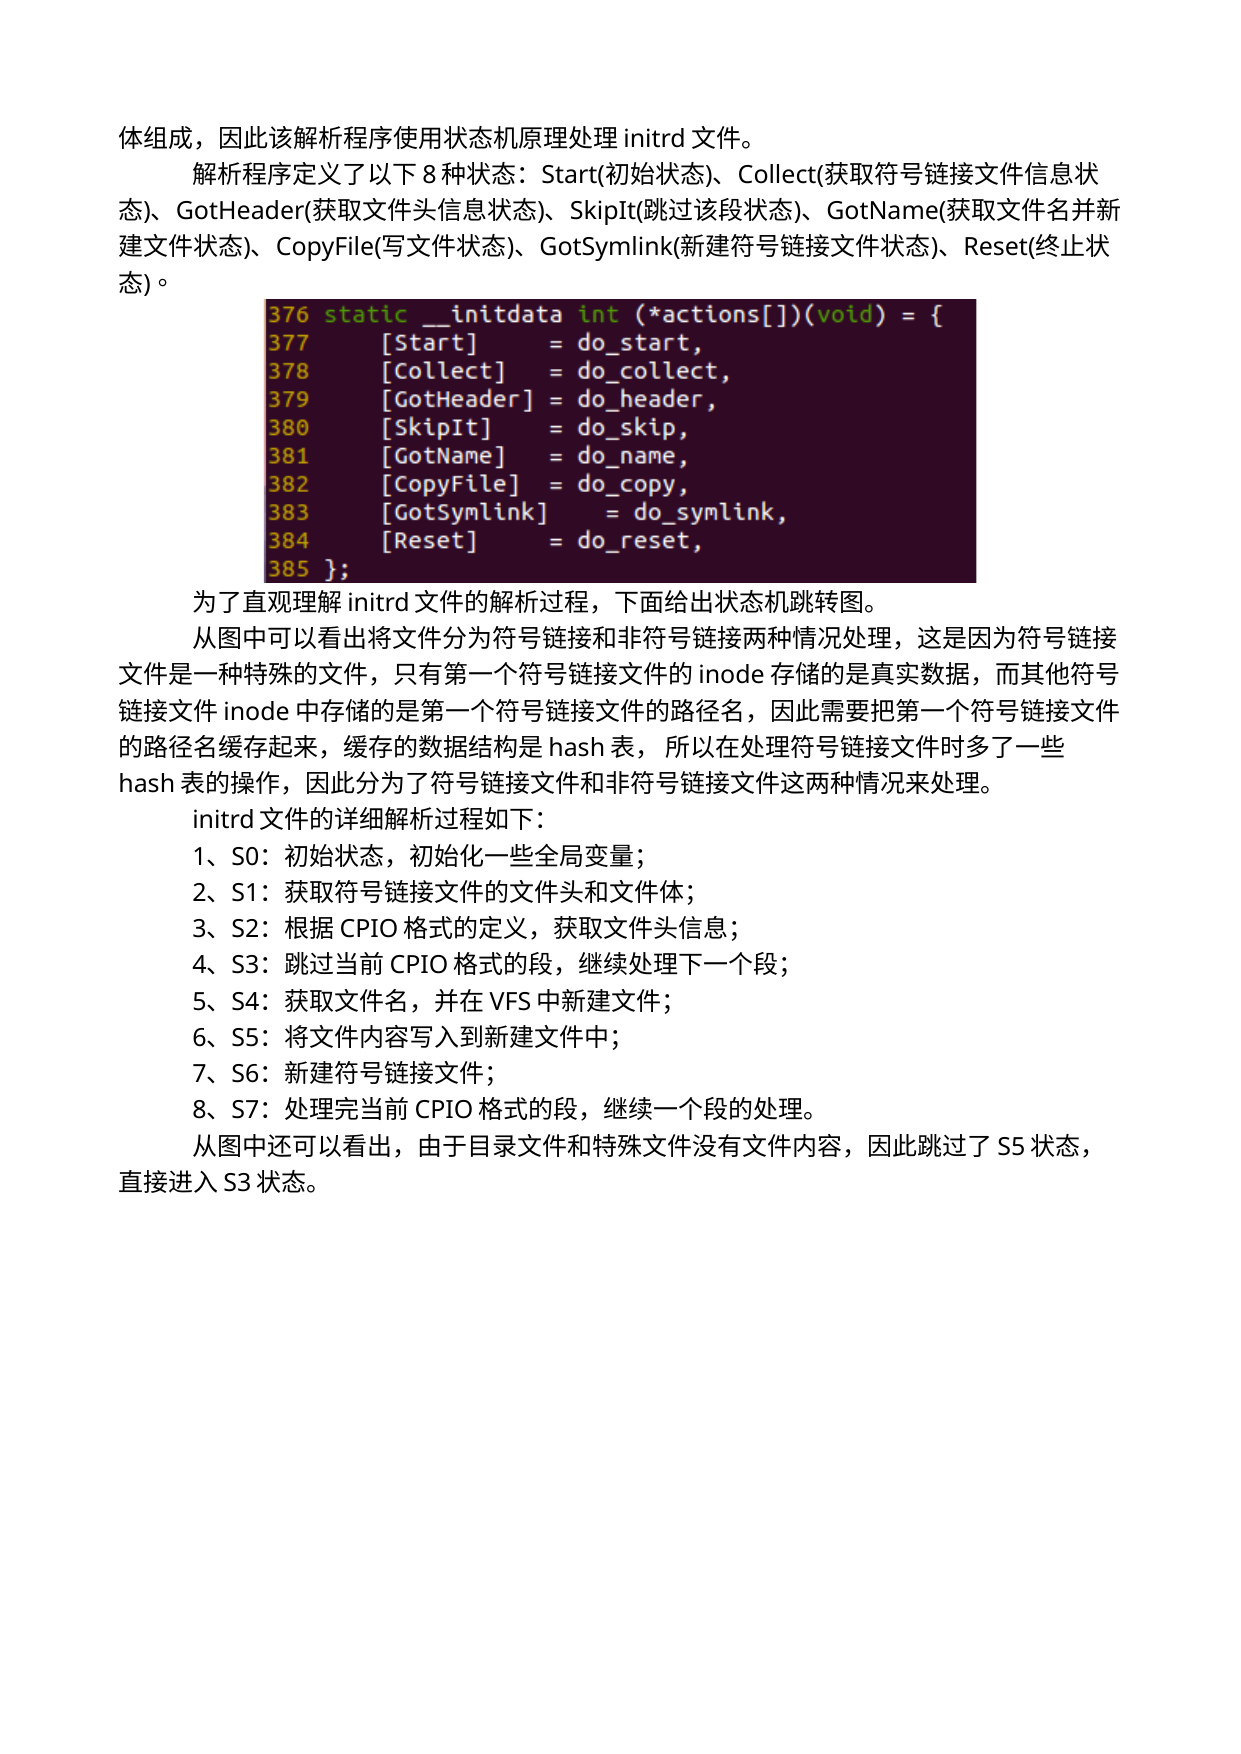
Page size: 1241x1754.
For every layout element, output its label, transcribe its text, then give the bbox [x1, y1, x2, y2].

text 为了直观理解initrd文件的解析过程，下面给出状态机跳转图。 [118, 299, 1122, 618]
text 8、S7：处理完当前CPIO格式的段，继续一个段的处理。 [118, 1090, 1122, 1126]
text 7、S6：新建符号链接文件； [118, 1053, 1122, 1090]
text 6、S5：将文件内容写入到新建文件中； [118, 1017, 1122, 1053]
text 从图中可以看出将文件分为符号链接和非符号链接两种情况处理，这是因为符号链接文件是一种特殊的文件，只有第一个符号链接文件的inode存储的是真实数据，而其他符号链接文件inode中存储的是第一个符号链接文件的路径名，因此需要把第一个符号链接文件的路径名缓存起来，缓存的数据结构是hash表， 所以在处理符号链接文件时多了一些hash表的操作，因此分为了符号链接文件和非符号链接文件这两种情况来处理。 [118, 618, 1122, 800]
text 5、S4：获取文件名，并在VFS中新建文件； [118, 981, 1122, 1017]
text 从图中还可以看出，由于目录文件和特殊文件没有文件内容，因此跳过了S5状态，直接进入S3状态。 [118, 1126, 1122, 1198]
picture [263, 299, 977, 583]
text 解析程序定义了以下8种状态：Start(初始状态)、Collect(获取符号链接文件信息状态)、GotHeader(获取文件头信息状态)、SkipIt(跳过该段状态)、GotName(获取文件名并新建文件状态)、CopyFile(写文件状态)、GotSymlink(新建符号链接文件状态)、Reset(终止状态)。 [118, 154, 1122, 299]
text 体组成，因此该解析程序使用状态机原理处理initrd文件。 [118, 118, 1122, 154]
text 4、S3：跳过当前CPIO格式的段，继续处理下一个段； [118, 945, 1122, 981]
text 3、S2：根据CPIO格式的定义，获取文件头信息； [118, 908, 1122, 945]
text initrd文件的详细解析过程如下： [118, 800, 1122, 836]
text 1、S0：初始状态，初始化一些全局变量； [118, 836, 1122, 872]
text 2、S1：获取符号链接文件的文件头和文件体； [118, 872, 1122, 908]
